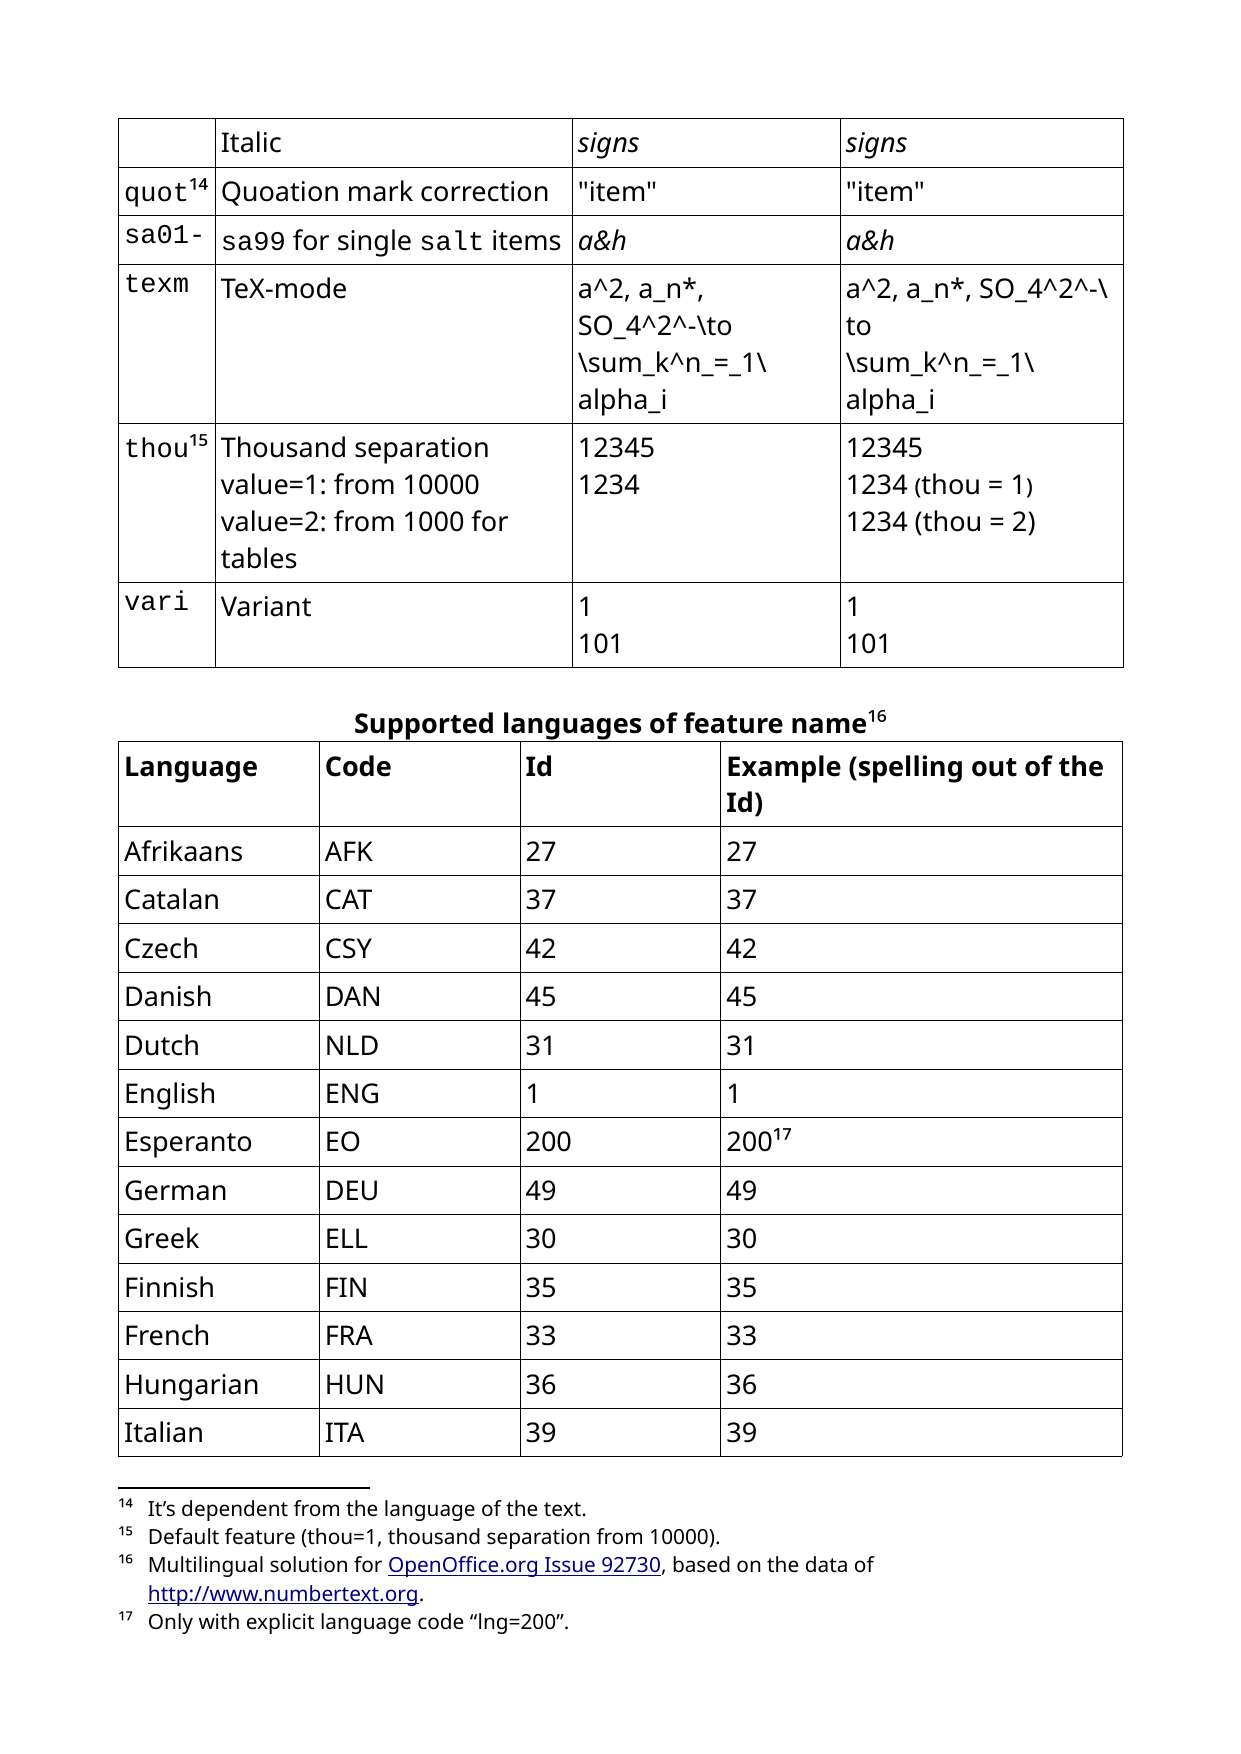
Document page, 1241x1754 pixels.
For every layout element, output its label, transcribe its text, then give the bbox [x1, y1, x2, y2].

table_cell Variant [216, 583, 572, 667]
table_cell Esperanto [119, 1118, 319, 1166]
text Multilingual solution for OpenOﬃce.org Issue 92730, based on the data of http://www.numbertext.org. [118, 1551, 1122, 1607]
table_cell Finnish [119, 1264, 319, 1311]
table_cell texm [119, 265, 215, 423]
table_cell 42 [721, 924, 1122, 972]
table_cell 1 [721, 1070, 1122, 1117]
table_cell a^2, a_n*, SO_4^2^-\to \sum_k^n_=_1\alpha_i [573, 265, 840, 423]
table_cell 27 [521, 827, 720, 875]
table_cell ELL [320, 1215, 520, 1262]
table_cell Italian [119, 1409, 319, 1456]
table_cell NLD [320, 1021, 520, 1069]
table_cell 45 [521, 973, 720, 1020]
table_cell Thousand separation value=1: from 10000 value=2: from 1000 for tables [216, 424, 572, 582]
table_cell thou [119, 424, 215, 582]
table_cell French [119, 1312, 319, 1359]
table_cell CAT [320, 876, 520, 923]
table_header Example (spelling out of the Id) [721, 742, 1122, 826]
table_cell 36 [721, 1360, 1122, 1408]
table_cell Italic [216, 119, 572, 167]
text Supported languages of feature name [118, 704, 1122, 741]
table_cell HUN [320, 1360, 520, 1408]
table_cell 35 [521, 1264, 720, 1311]
table_cell 200 [721, 1118, 1122, 1166]
table_cell 33 [521, 1312, 720, 1359]
table_cell a^2, a_n*, SO_4^2^-\to \sum_k^n_=_1\alpha_i [841, 265, 1123, 423]
table_cell Czech [119, 924, 319, 972]
table_cell 1 101 [841, 583, 1123, 667]
table_cell a&h [841, 216, 1123, 264]
table_cell ENG [320, 1070, 520, 1117]
table_cell Dutch [119, 1021, 319, 1069]
table_cell German [119, 1167, 319, 1214]
table_header Id [521, 742, 720, 826]
table_cell 49 [721, 1167, 1122, 1214]
table_cell 39 [721, 1409, 1122, 1456]
table_cell 1 101 [573, 583, 840, 667]
table_cell vari [119, 583, 215, 667]
table_header Language [119, 742, 319, 826]
table_cell a&h [573, 216, 840, 264]
table_cell Hungarian [119, 1360, 319, 1408]
table_cell 12345 1234 [573, 424, 840, 582]
table_cell 36 [521, 1360, 720, 1408]
table_cell 30 [521, 1215, 720, 1262]
table_cell TeX-mode [216, 265, 572, 423]
table_cell AFK [320, 827, 520, 875]
table_cell English [119, 1070, 319, 1117]
table_header Code [320, 742, 520, 826]
table_cell 12345 1234 (thou = 1) 1234 (thou = 2) [841, 424, 1123, 582]
table_cell 33 [721, 1312, 1122, 1359]
table_cell 49 [521, 1167, 720, 1214]
table_cell 45 [721, 973, 1122, 1020]
table_cell sa01- [119, 216, 215, 264]
table_cell Quoation mark correction [216, 168, 572, 215]
table_cell Afrikaans [119, 827, 319, 875]
table_cell ITA [320, 1409, 520, 1456]
table_cell DEU [320, 1167, 520, 1214]
table_cell 31 [521, 1021, 720, 1069]
table_cell FRA [320, 1312, 520, 1359]
table_cell EO [320, 1118, 520, 1166]
table_cell Danish [119, 973, 319, 1020]
table_cell signs [573, 119, 840, 167]
table_cell Greek [119, 1215, 319, 1262]
table_cell sa99 for single salt items [216, 216, 572, 264]
table_cell "item" [841, 168, 1123, 215]
table_cell 27 [721, 827, 1122, 875]
table_cell 37 [521, 876, 720, 923]
table_cell 37 [721, 876, 1122, 923]
table_cell CSY [320, 924, 520, 972]
table_cell quot [119, 168, 215, 215]
table_cell 30 [721, 1215, 1122, 1262]
table_cell 39 [521, 1409, 720, 1456]
table_cell DAN [320, 973, 520, 1020]
table_cell [119, 119, 215, 167]
table_cell Catalan [119, 876, 319, 923]
table_cell 1 [521, 1070, 720, 1117]
table_cell 200 [521, 1118, 720, 1166]
table_cell 42 [521, 924, 720, 972]
table_cell 35 [721, 1264, 1122, 1311]
table_cell signs [841, 119, 1123, 167]
table_cell "item" [573, 168, 840, 215]
table_cell FIN [320, 1264, 520, 1311]
table_cell 31 [721, 1021, 1122, 1069]
